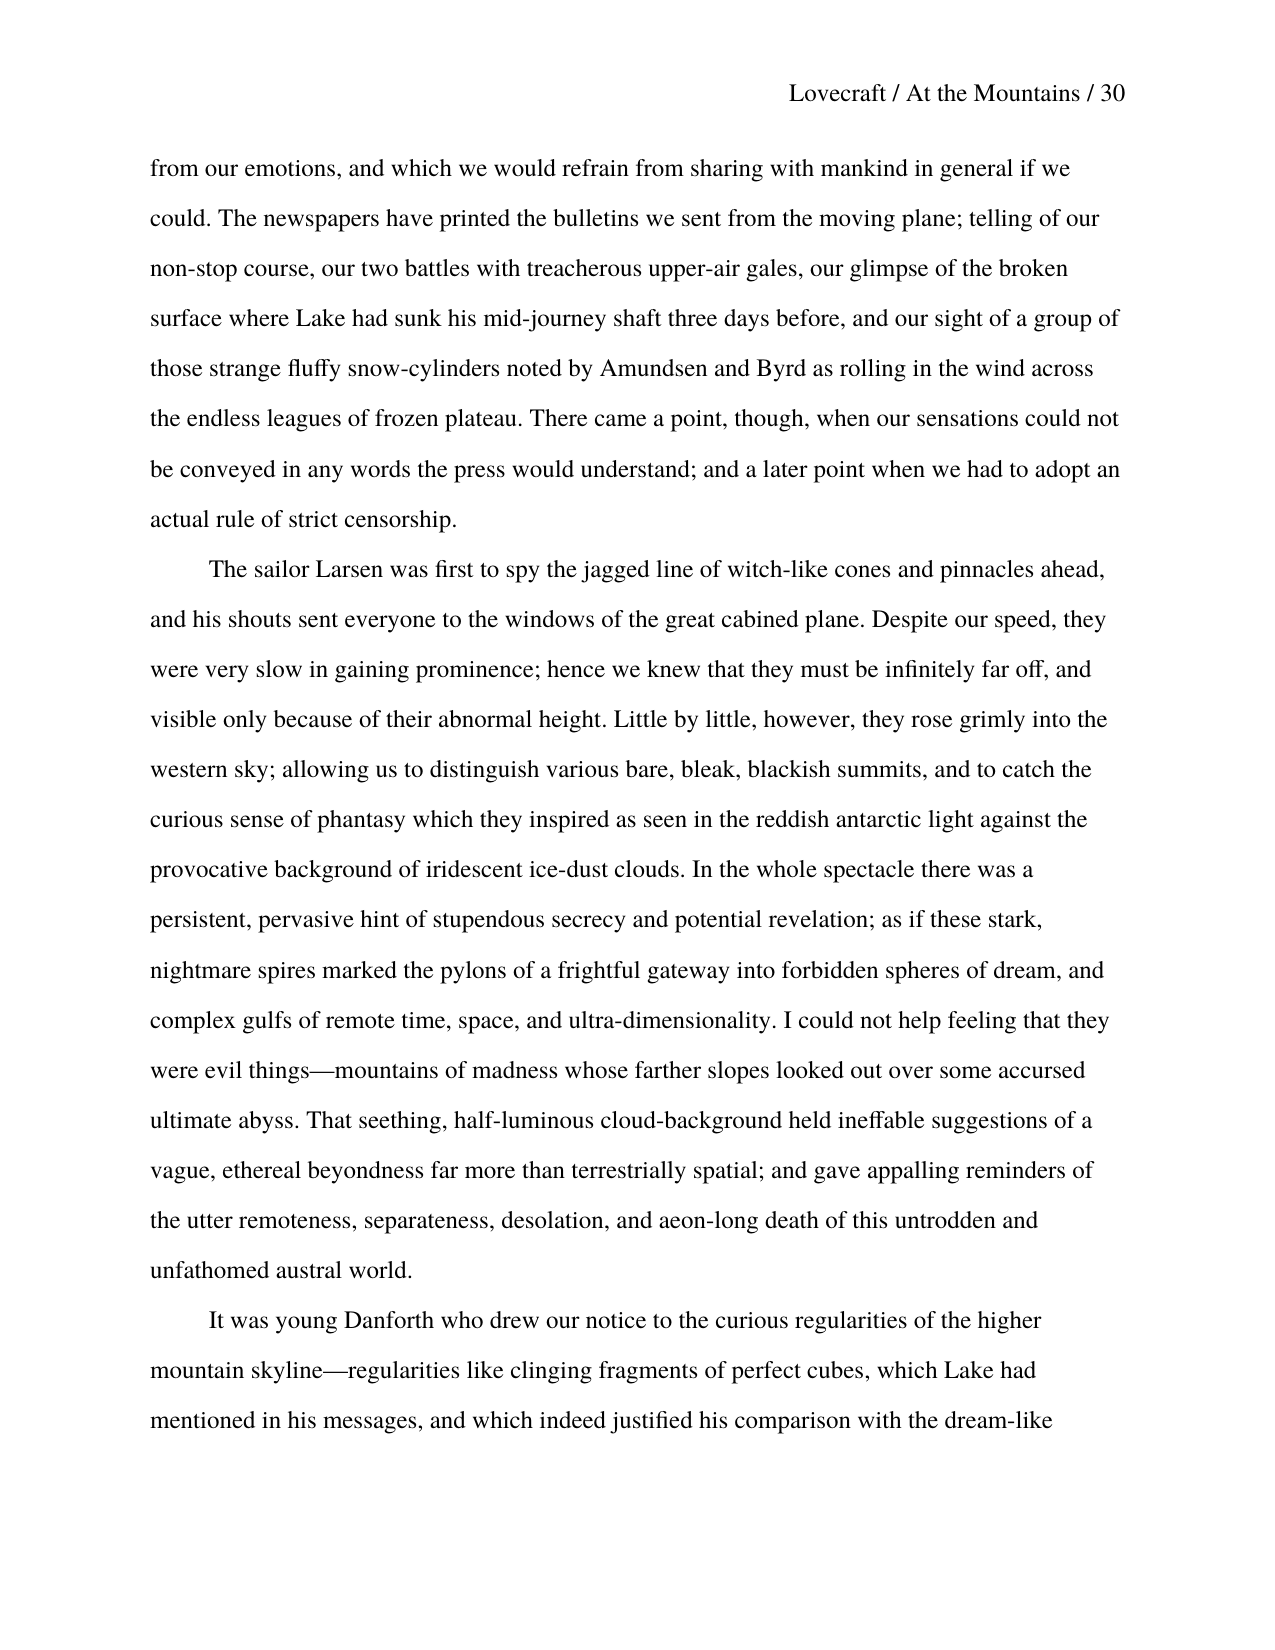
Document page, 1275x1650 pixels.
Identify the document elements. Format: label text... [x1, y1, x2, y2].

text The sailor Larsen was first to spy the jagged line of witch-like cones and pinnacles ahead, and his shouts sent everyone to the windows of the great cabined plane. Despite our speed, they were very slow in gaining prominence; hence we knew that they must be infinitely far off, and visible only because of their abnormal height. Little by little, however, they rose grimly into the western sky; allowing us to distinguish various bare, bleak, blackish summits, and to catch the curious sense of phantasy which they inspired as seen in the reddish antarctic light against the provocative background of iridescent ice-dust clouds. In the whole spectacle there was a persistent, pervasive hint of stupendous secrecy and potential revelation; as if these stark, nightmare spires marked the pylons of a frightful gateway into forbidden spheres of dream, and complex gulfs of remote time, space, and ultra-dimensionality. I could not help feeling that they were evil things—mountains of madness whose farther slopes looked out over some accursed ultimate abyss. That seething, half-luminous cloud-background held ineffable suggestions of a vague, ethereal beyondness far more than terrestrially spatial; and gave appalling reminders of the utter remoteness, separateness, desolation, and aeon-long death of this untrodden and unfathomed austral world. [150, 551, 1125, 1286]
text It was young Danforth who drew our notice to the curious regularities of the higher mountain skyline—regularities like clinging fragments of perfect cubes, which Lake had mentioned in his messages, and which indeed justified his comparison with the dream-like [150, 1302, 1125, 1436]
text from our emotions, and which we would refrain from sharing with mankind in general if we could. The newspapers have printed the bulletins we sent from the moving plane; telling of our non-stop course, our two battles with treacherous upper-air gales, our glimpse of the broken surface where Lake had sunk his mid-journey shaft three days before, and our sight of a group of those strange fluffy snow-cylinders noted by Amundsen and Byrd as rolling in the wind across the endless leagues of frozen plateau. There came a point, though, when our sensations could not be conveyed in any words the press would understand; and a later point when we had to adopt an actual rule of strict censorship. [150, 150, 1125, 534]
